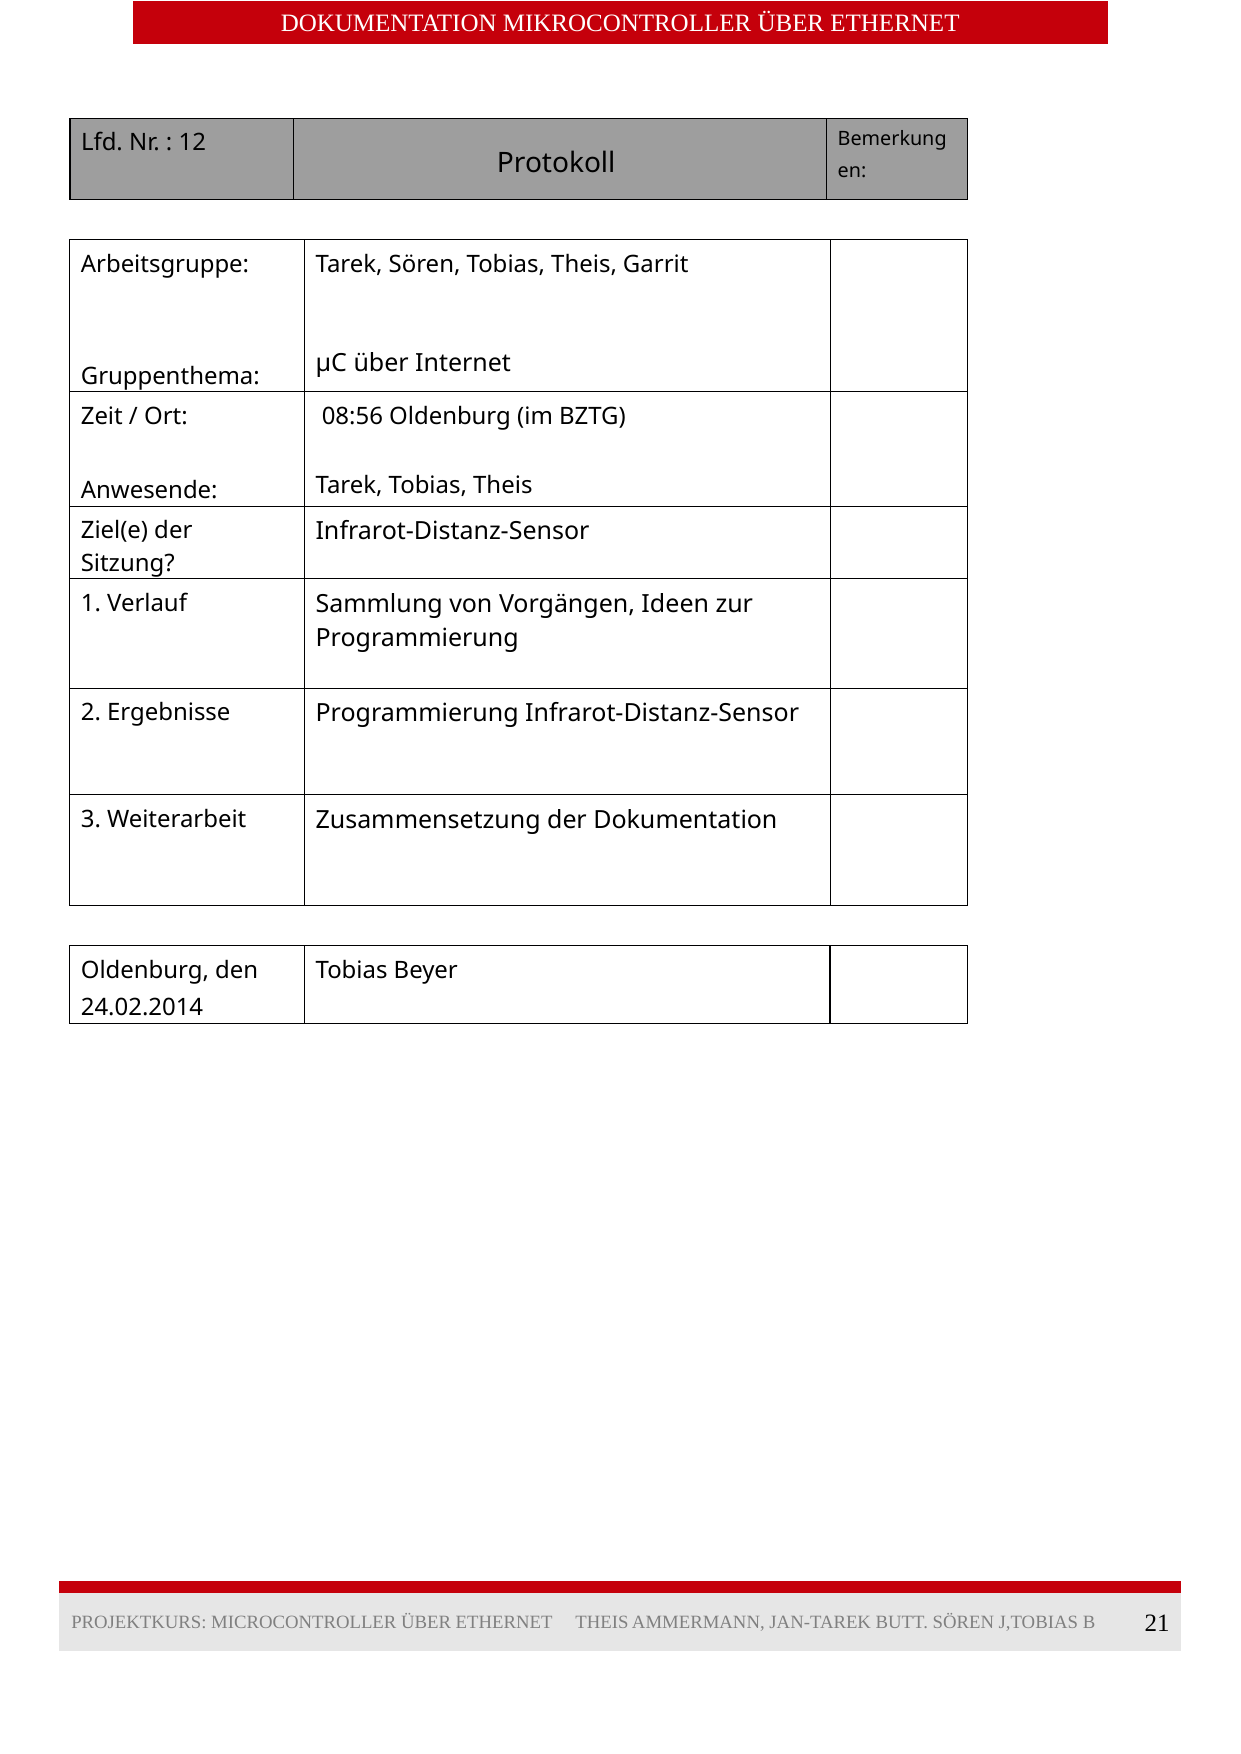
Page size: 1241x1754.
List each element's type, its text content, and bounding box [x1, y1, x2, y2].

table_cell 1. Verlauf [70, 579, 304, 687]
table_cell Infrarot-Distanz-Sensor [305, 507, 830, 578]
table_cell [831, 689, 967, 794]
table_cell [831, 795, 967, 905]
table_header Tobias Beyer [305, 946, 829, 1022]
table_cell 2. Ergebnisse [70, 689, 304, 794]
table_cell [831, 392, 967, 506]
table_header Arbeitsgruppe: Gruppenthema: [70, 240, 304, 391]
table_header Lfd. Nr. : 12 [71, 119, 293, 199]
table_cell Zeit / Ort: Anwesende: [70, 392, 304, 506]
table_cell 08:56 Oldenburg (im BZTG) Tarek, Tobias, Theis [305, 392, 830, 506]
table_cell 3. Weiterarbeit [70, 795, 304, 905]
table_header [831, 946, 967, 1022]
table_cell Zusammensetzung der Dokumentation [305, 795, 830, 905]
table_header Oldenburg, den 24.02.2014 [70, 946, 304, 1022]
table_header Tarek, Sören, Tobias, Theis, Garrit µC über Internet [305, 240, 830, 391]
table_header Protokoll [294, 119, 826, 199]
table_header [831, 240, 967, 391]
table_cell Ziel(e) der Sitzung? [70, 507, 304, 578]
table_cell Programmierung Infrarot-Distanz-Sensor [305, 689, 830, 794]
table_cell [831, 579, 967, 687]
table_cell [831, 507, 967, 578]
table_header Bemerkungen: [827, 119, 967, 199]
table_cell Sammlung von Vorgängen, Ideen zur Programmierung [305, 579, 830, 687]
